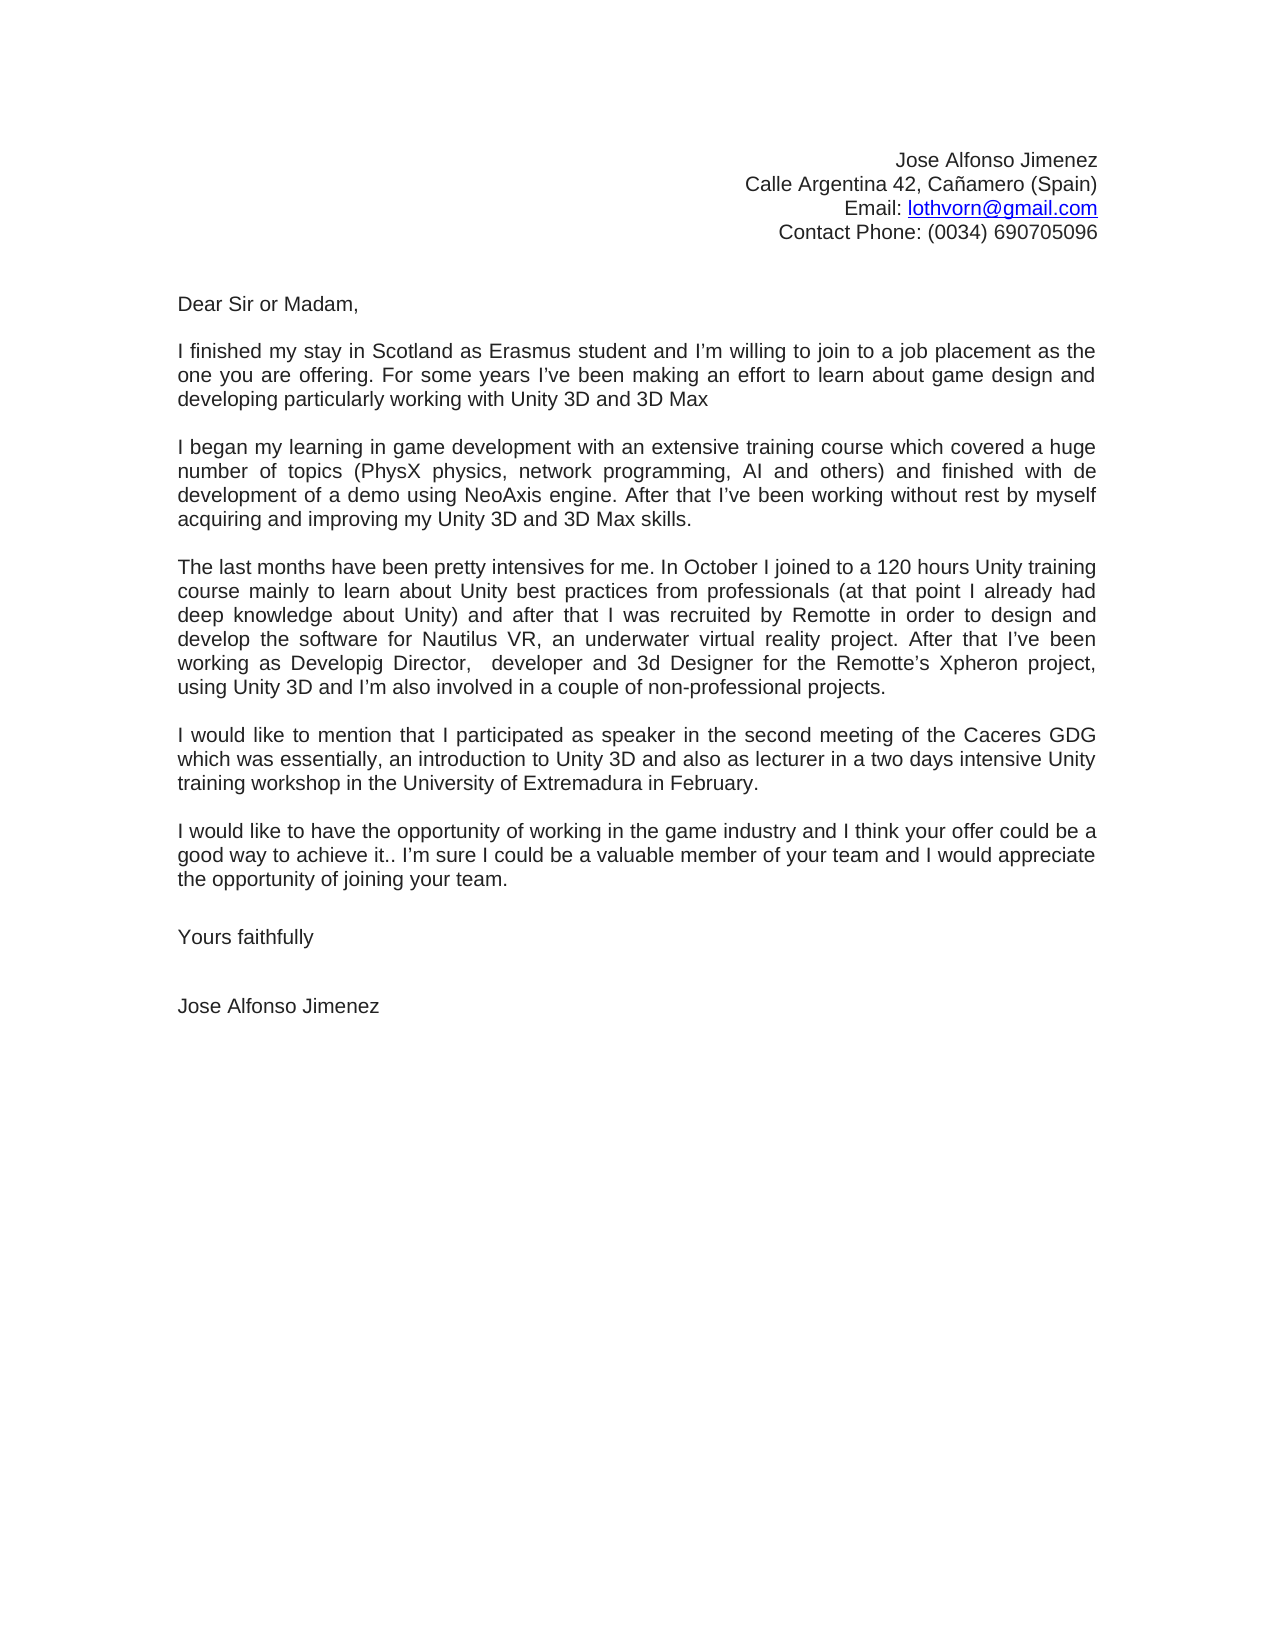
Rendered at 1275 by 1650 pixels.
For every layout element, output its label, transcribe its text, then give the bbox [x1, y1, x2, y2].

text I finished my stay in Scotland as Erasmus student and I’m willing to join to a job placement as the one you are offering. For some years I’ve been making an effort to learn about game design and developing particularly working with Unity 3D and 3D Max [177, 339, 1098, 411]
text Dear Sir or Madam, [177, 291, 1098, 315]
text Jose Alfonso Jimenez [177, 993, 1098, 1017]
text Jose Alfonso Jimenez [177, 148, 1098, 172]
text Yours faithfully [177, 925, 1098, 949]
text I began my learning in game development with an extensive training course which covered a huge number of topics (PhysX physics, network programming, AI and others) and finished with de development of a demo using NeoAxis engine. After that I’ve been working without rest by myself acquiring and improving my Unity 3D and 3D Max skills. [177, 435, 1098, 531]
text I would like to mention that I participated as speaker in the second meeting of the Caceres GDG which was essentially, an introduction to Unity 3D and also as lecturer in a two days intensive Unity training workshop in the University of Extremadura in February. [177, 723, 1098, 794]
text The last months have been pretty intensives for me. In October I joined to a 120 hours Unity training course mainly to learn about Unity best practices from professionals (at that point I already had deep knowledge about Unity) and after that I was recruited by Remotte in order to design and develop the software for Nautilus VR, an underwater virtual reality project. After that I’ve been working as Developig Director, developer and 3d Designer for the Remotte’s Xpheron project, using Unity 3D and I’m also involved in a couple of non-professional projects. [177, 555, 1098, 699]
text Contact Phone: (0034) 690705096 [177, 219, 1098, 243]
text Calle Argentina 42, Cañamero (Spain) [177, 172, 1098, 196]
text I would like to have the opportunity of working in the game industry and I think your offer could be a good way to achieve it.. I’m sure I could be a valuable member of your team and I would appreciate the opportunity of joining your team. [177, 818, 1098, 890]
text Email: lothvorn@gmail.com [177, 196, 1098, 219]
